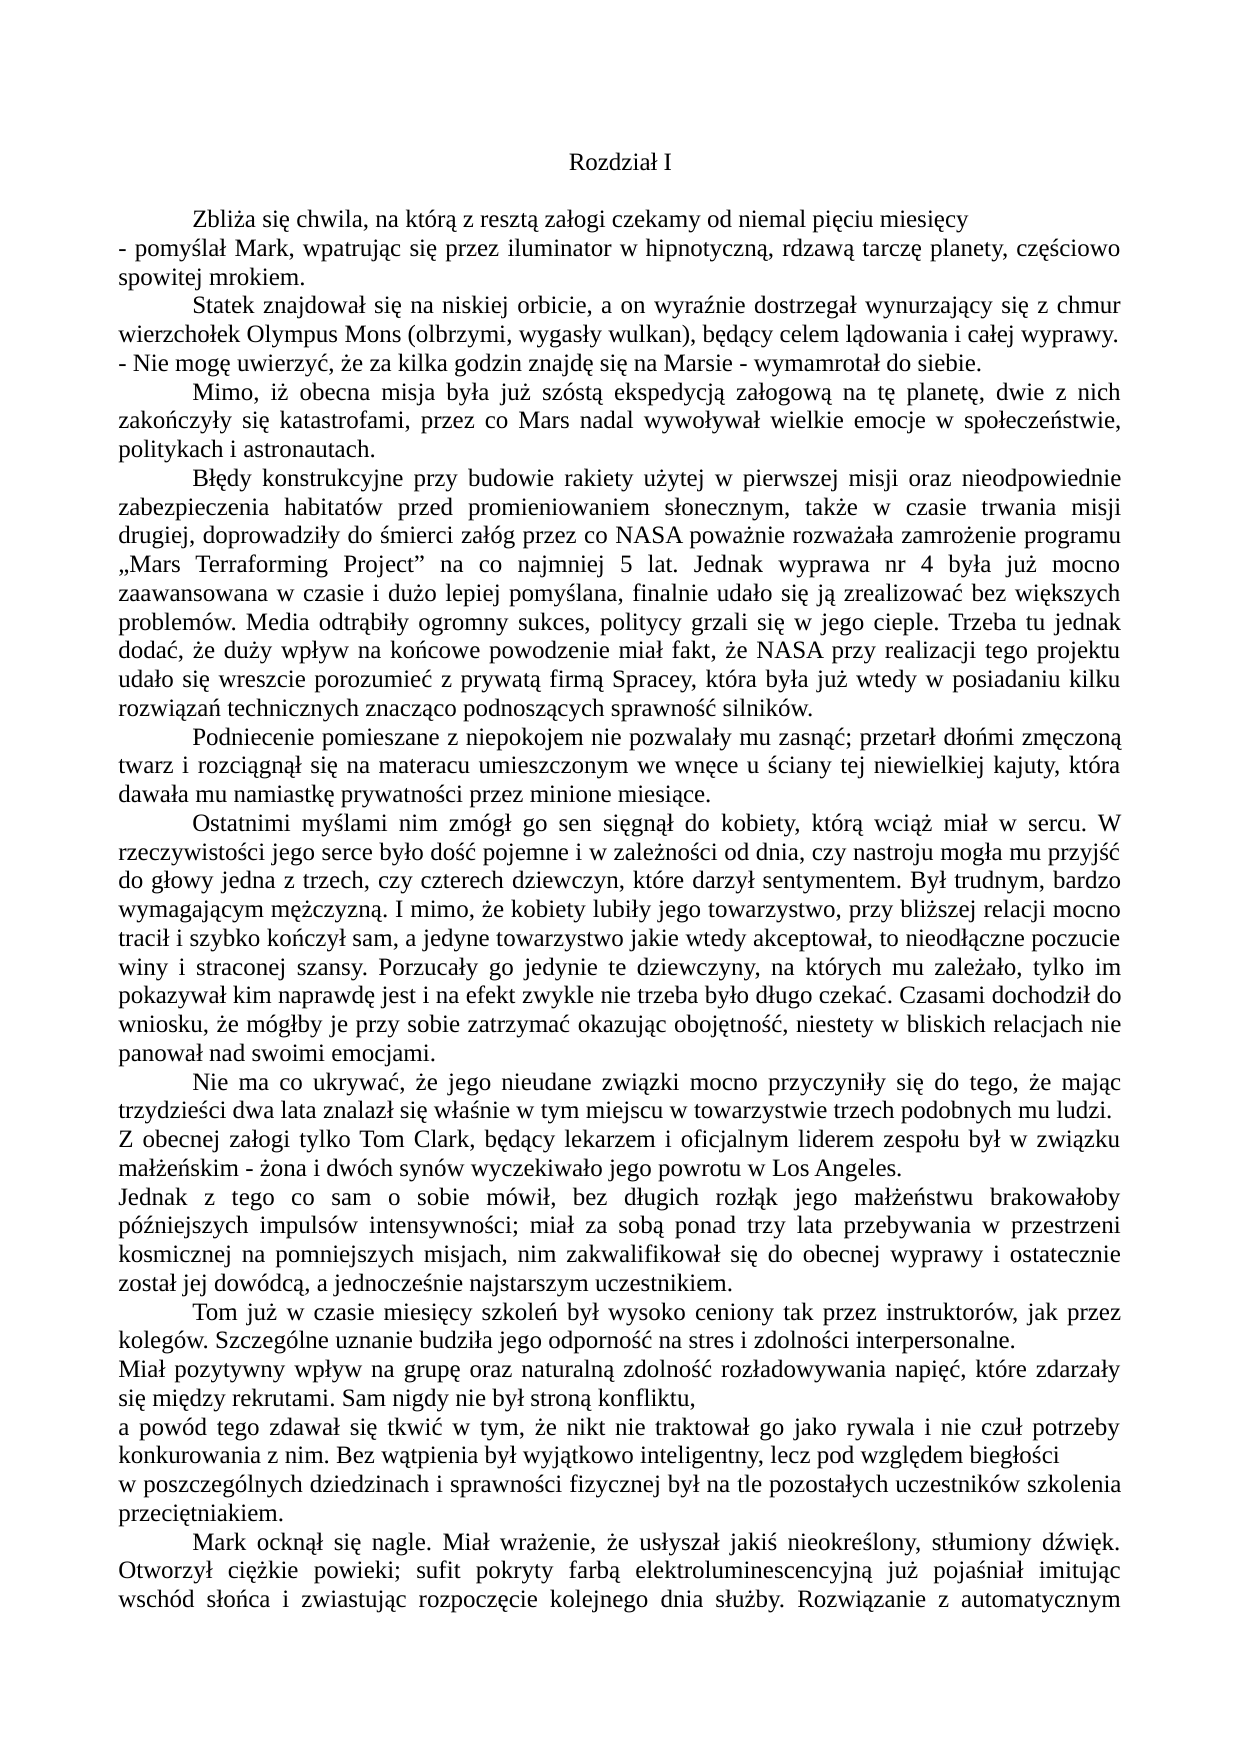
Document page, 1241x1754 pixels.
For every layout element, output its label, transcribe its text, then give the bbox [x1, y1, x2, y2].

text Rozdział I [118, 147, 1122, 176]
text Nie ma co ukrywać, że jego nieudane związki mocno przyczyniły się do tego, że mając trzydzieści dwa lata znalazł się właśnie w tym miejscu w towarzystwie trzech podobnych mu ludzi. [118, 1067, 1122, 1124]
text Tom już w czasie miesięcy szkoleń był wysoko ceniony tak przez instruktorów, jak przez kolegów. Szczególne uznanie budziła jego odporność na stres i zdolności interpersonalne. [118, 1297, 1122, 1354]
text Podniecenie pomieszane z niepokojem nie pozwalały mu zasnąć; przetarł dłońmi zmęczoną twarz i rozciągnął się na materacu umieszczonym we wnęce u ściany tej niewielkiej kajuty, która dawała mu namiastkę prywatności przez minione miesiące. [118, 722, 1122, 808]
text Zbliża się chwila, na którą z resztą załogi czekamy od niemal pięciu miesięcy [118, 204, 1122, 233]
text - Nie mogę uwierzyć, że za kilka godzin znajdę się na Marsie - wymamrotał do siebie. [118, 348, 1122, 377]
text Jednak z tego co sam o sobie mówił, bez długich rozłąk jego małżeństwu brakowałoby późniejszych impulsów intensywności; miał za sobą ponad trzy lata przebywania w przestrzeni kosmicznej na pomniejszych misjach, nim zakwalifikował się do obecnej wyprawy i ostatecznie został jej dowódcą, a jednocześnie najstarszym uczestnikiem. [118, 1182, 1122, 1297]
text Ostatnimi myślami nim zmógł go sen sięgnął do kobiety, którą wciąż miał w sercu. W rzeczywistości jego serce było dość pojemne i w zależności od dnia, czy nastroju mogła mu przyjść do głowy jedna z trzech, czy czterech dziewczyn, które darzył sentymentem. Był trudnym, bardzo wymagającym mężczyzną. I mimo, że kobiety lubiły jego towarzystwo, przy bliższej relacji mocno tracił i szybko kończył sam, a jedyne towarzystwo jakie wtedy akceptował, to nieodłączne poczucie winy i straconej szansy. Porzucały go jedynie te dziewczyny, na których mu zależało, tylko im pokazywał kim naprawdę jest i na efekt zwykle nie trzeba było długo czekać. Czasami dochodził do wniosku, że mógłby je przy sobie zatrzymać okazując obojętność, niestety w bliskich relacjach nie panował nad swoimi emocjami. [118, 808, 1122, 1067]
text Statek znajdował się na niskiej orbicie, a on wyraźnie dostrzegał wynurzający się z chmur wierzchołek Olympus Mons (olbrzymi, wygasły wulkan), będący celem lądowania i całej wyprawy. [118, 291, 1122, 348]
text Błędy konstrukcyjne przy budowie rakiety użytej w pierwszej misji oraz nieodpowiednie zabezpieczenia habitatów przed promieniowaniem słonecznym, także w czasie trwania misji drugiej, doprowadziły do śmierci załóg przez co NASA poważnie rozważała zamrożenie programu „Mars Terraforming Project” na co najmniej 5 lat. Jednak wyprawa nr 4 była już mocno zaawansowana w czasie i dużo lepiej pomyślana, finalnie udało się ją zrealizować bez większych problemów. Media odtrąbiły ogromny sukces, politycy grzali się w jego cieple. Trzeba tu jednak dodać, że duży wpływ na końcowe powodzenie miał fakt, że NASA przy realizacji tego projektu udało się wreszcie porozumieć z prywatą firmą Spracey, która była już wtedy w posiadaniu kilku rozwiązań technicznych znacząco podnoszących sprawność silników. [118, 463, 1122, 722]
text Z obecnej załogi tylko Tom Clark, będący lekarzem i oficjalnym liderem zespołu był w związku małżeńskim - żona i dwóch synów wyczekiwało jego powrotu w Los Angeles. [118, 1124, 1122, 1182]
text w poszczególnych dziedzinach i sprawności fizycznej był na tle pozostałych uczestników szkolenia przeciętniakiem. [118, 1469, 1122, 1527]
text Miał pozytywny wpływ na grupę oraz naturalną zdolność rozładowywania napięć, które zdarzały się między rekrutami. Sam nigdy nie był stroną konfliktu, [118, 1354, 1122, 1412]
text Mark ocknął się nagle. Miał wrażenie, że usłyszał jakiś nieokreślony, stłumiony dźwięk. Otworzył ciężkie powieki; sufit pokryty farbą elektroluminescencyjną już pojaśniał imitując wschód słońca i zwiastując rozpoczęcie kolejnego dnia służby. Rozwiązanie z automatycznym [118, 1527, 1122, 1613]
text Mimo, iż obecna misja była już szóstą ekspedycją załogową na tę planetę, dwie z nich zakończyły się katastrofami, przez co Mars nadal wywoływał wielkie emocje w społeczeństwie, politykach i astronautach. [118, 377, 1122, 463]
text - pomyślał Mark, wpatrując się przez iluminator w hipnotyczną, rdzawą tarczę planety, częściowo spowitej mrokiem. [118, 233, 1122, 291]
text a powód tego zdawał się tkwić w tym, że nikt nie traktował go jako rywala i nie czuł potrzeby konkurowania z nim. Bez wątpienia był wyjątkowo inteligentny, lecz pod względem biegłości [118, 1412, 1122, 1469]
